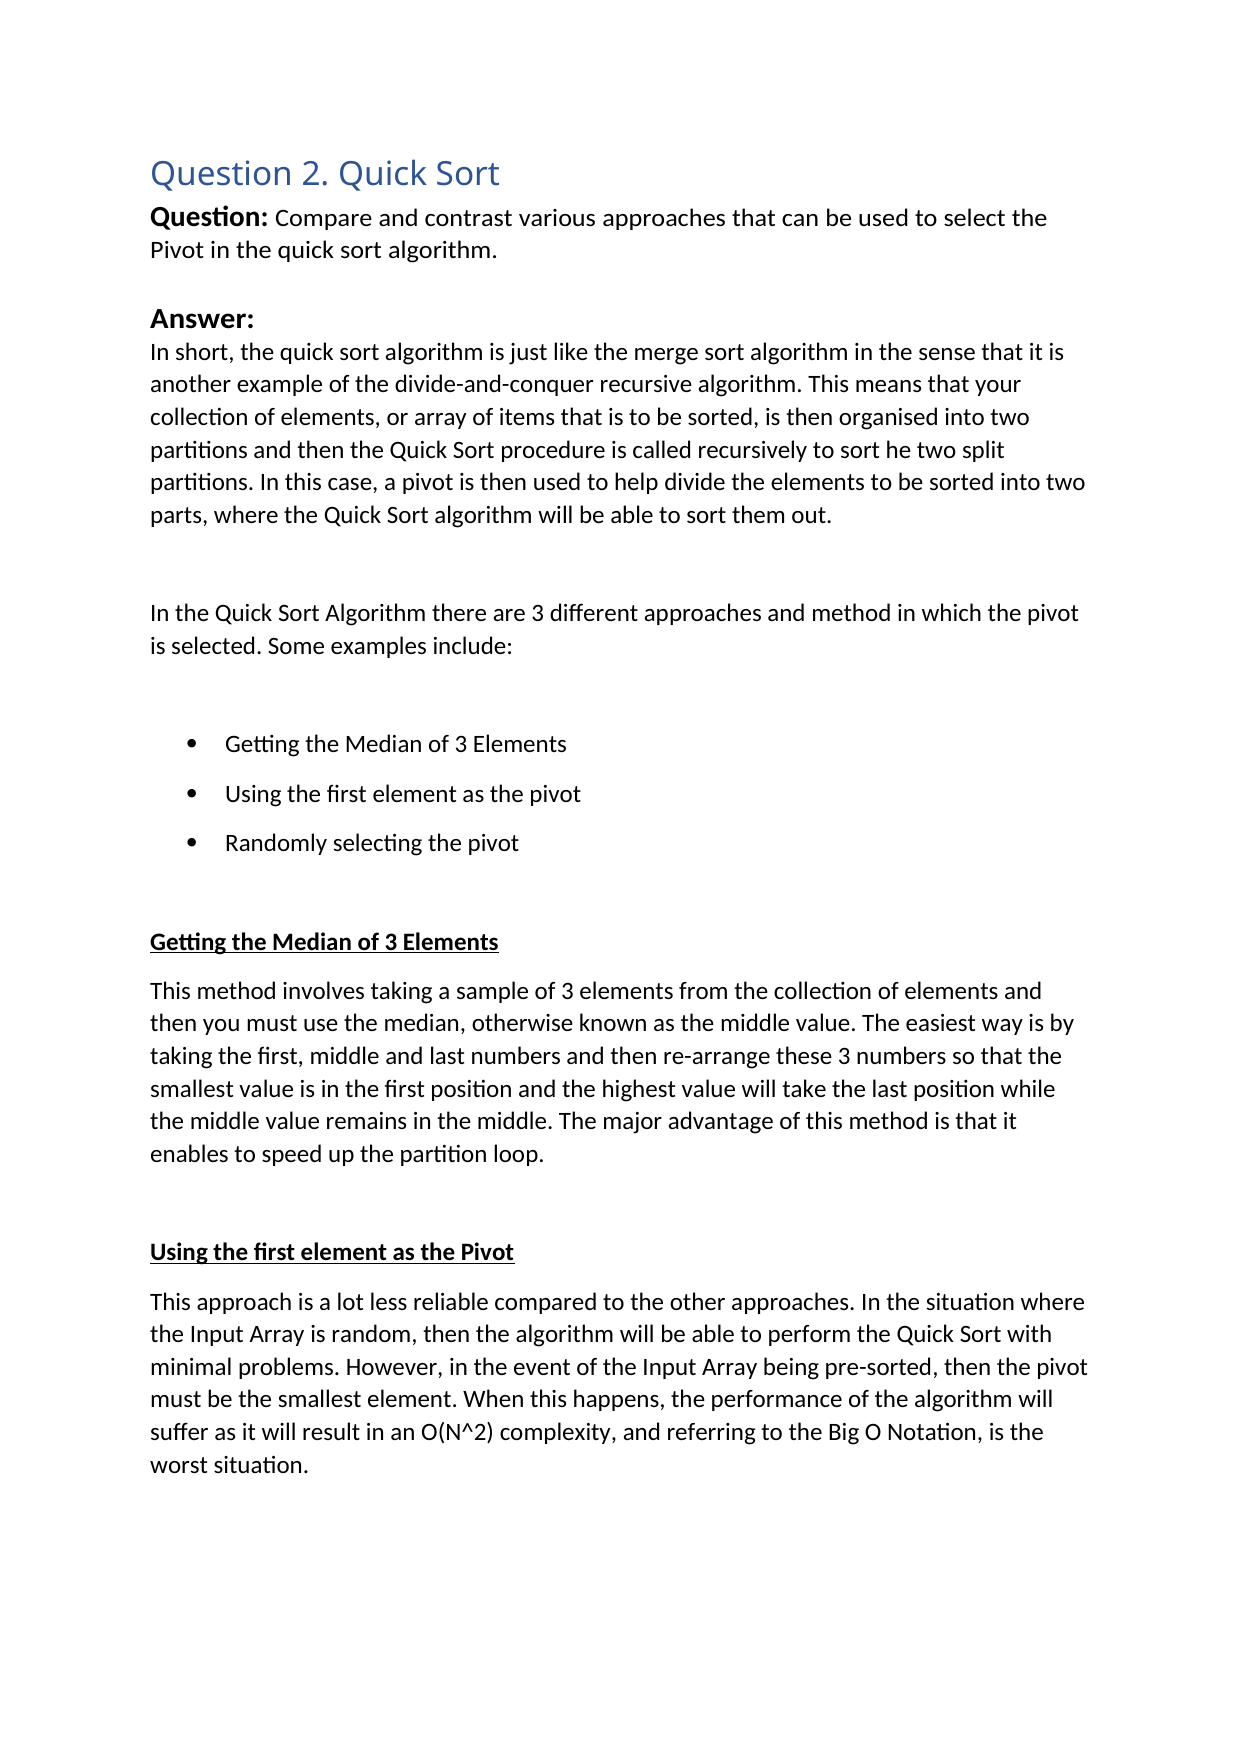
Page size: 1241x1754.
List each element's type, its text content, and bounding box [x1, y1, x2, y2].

text In short, the quick sort algorithm is just like the merge sort algorithm in the sense that it is another example of the divide-and-conquer recursive algorithm. This means that your collection of elements, or array of items that is to be sorted, is then organised into two partitions and then the Quick Sort procedure is called recursively to sort he two split partitions. In this case, a pivot is then used to help divide the elements to be sorted into two parts, where the Quick Sort algorithm will be able to sort them out. [150, 336, 1090, 529]
text In the Quick Sort Algorithm there are 3 different approaches and method in which the pivot is selected. Some examples include: [150, 597, 1090, 661]
text This method involves taking a sample of 3 elements from the collection of elements and then you must use the median, otherwise known as the middle value. The easiest way is by taking the first, middle and last numbers and then re-arrange these 3 numbers so that the smallest value is in the first position and the highest value will take the last position while the middle value remains in the middle. The major advantage of this method is that it enables to speed up the partition loop. [150, 975, 1090, 1168]
subtitle Question 2. Quick Sort [150, 150, 1090, 195]
text Getting the Median of 3 Elements [150, 926, 1090, 956]
text Question: Compare and contrast various approaches that can be used to select the Pivot in the quick sort algorithm. [150, 198, 1090, 265]
text Answer: [150, 300, 1090, 336]
list Randomly selecting the pivot [187, 827, 1090, 858]
list Getting the Median of 3 Elements [187, 729, 1090, 759]
text Using the first element as the Pivot [150, 1237, 1090, 1267]
list Using the first element as the pivot [187, 778, 1090, 808]
text This approach is a lot less reliable compared to the other approaches. In the situation where the Input Array is random, then the algorithm will be able to perform the Quick Sort with minimal problems. However, in the event of the Input Array being pre-sorted, then the pivot must be the smallest element. When this happens, the performance of the algorithm will suffer as it will result in an O(N^2) complexity, and referring to the Big O Notation, is the worst situation. [150, 1286, 1090, 1479]
